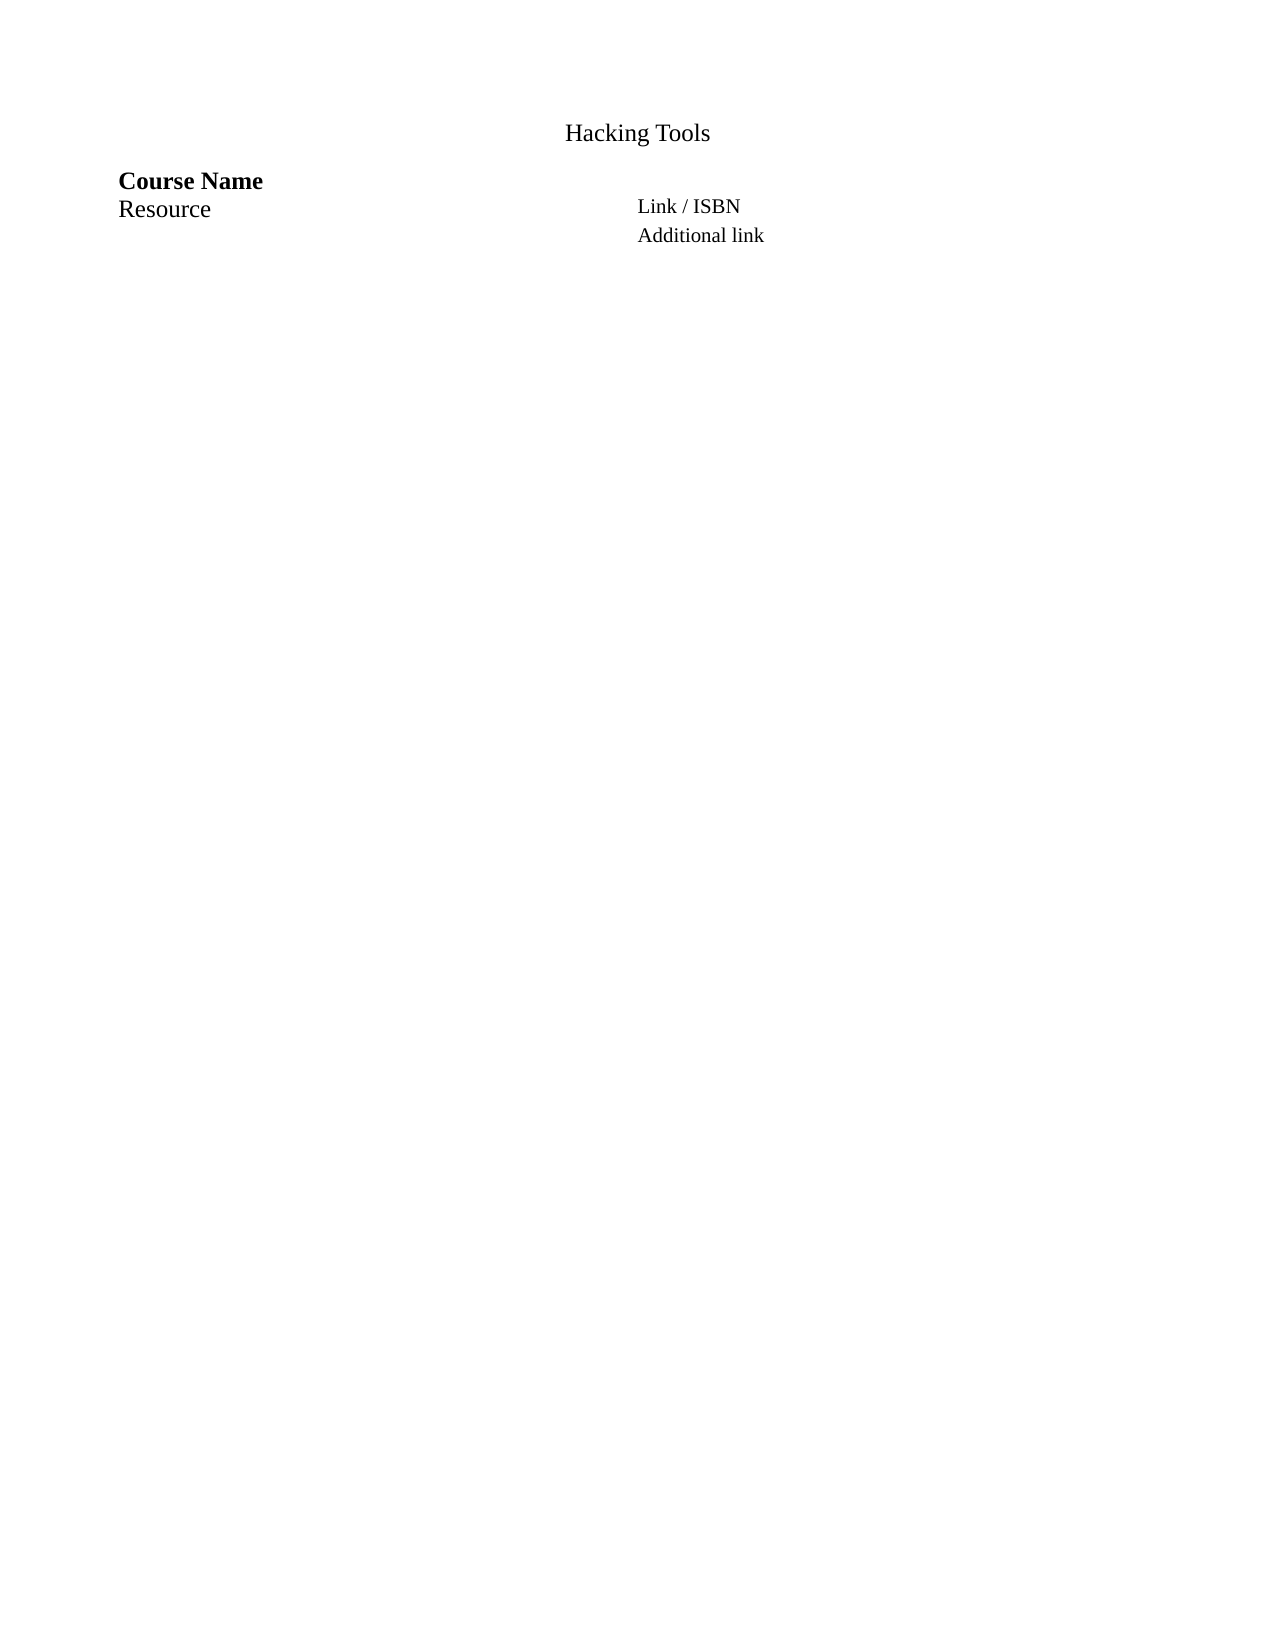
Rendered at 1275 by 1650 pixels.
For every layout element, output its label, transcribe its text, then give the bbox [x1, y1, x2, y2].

table_cell [118, 1460, 637, 1488]
table_cell [118, 655, 637, 683]
table_cell [638, 1172, 1157, 1201]
table_cell [638, 597, 1157, 626]
table_cell [118, 1086, 637, 1114]
table_cell [118, 367, 637, 396]
table_cell [638, 1287, 1157, 1316]
table_cell [118, 1402, 637, 1431]
table_cell [638, 770, 1157, 798]
table_cell [638, 540, 1157, 568]
table_cell [638, 655, 1157, 683]
table_cell [118, 568, 637, 597]
table_cell [638, 310, 1157, 338]
table_cell [638, 856, 1157, 884]
table_cell [638, 338, 1157, 367]
table_cell [638, 1316, 1157, 1344]
table_cell [118, 1172, 637, 1201]
table_cell [118, 453, 637, 482]
table_cell [118, 1316, 637, 1344]
table_cell [638, 913, 1157, 942]
table_cell [638, 741, 1157, 769]
table_cell [118, 1000, 637, 1028]
table_cell [638, 712, 1157, 741]
table_cell [118, 1287, 637, 1316]
text Hacking Tools [118, 118, 1157, 147]
table_cell Additional link [638, 223, 1157, 252]
table_cell [118, 1201, 637, 1229]
table_cell [118, 1115, 637, 1143]
table_cell [638, 396, 1157, 424]
table_cell [118, 741, 637, 769]
table_cell [638, 626, 1157, 654]
table_cell [638, 1028, 1157, 1057]
table_cell [638, 281, 1157, 309]
table_cell [118, 856, 637, 884]
table_cell [638, 827, 1157, 856]
table_cell [118, 885, 637, 913]
table_header [638, 166, 1157, 194]
table_cell [638, 367, 1157, 396]
table_cell [118, 482, 637, 511]
table_cell [638, 1402, 1157, 1431]
table_cell [118, 396, 637, 424]
table_cell [638, 511, 1157, 539]
table_cell [638, 1431, 1157, 1459]
table_cell [638, 885, 1157, 913]
table_cell [118, 683, 637, 712]
table_cell [638, 252, 1157, 281]
table_cell [118, 511, 637, 539]
table_cell Link / ISBN [638, 195, 1157, 223]
table_cell [118, 1345, 637, 1373]
table_cell [118, 913, 637, 942]
table_cell [638, 1143, 1157, 1172]
table_cell [118, 540, 637, 568]
table_cell [638, 1000, 1157, 1028]
table_cell [118, 281, 637, 309]
table_cell [118, 223, 637, 252]
table_cell [118, 798, 637, 827]
table_cell [118, 1258, 637, 1287]
table_cell [638, 568, 1157, 597]
table_cell [638, 798, 1157, 827]
table_cell [118, 1373, 637, 1402]
table_cell [118, 1143, 637, 1172]
table_cell [638, 482, 1157, 511]
table_header Course Name [118, 166, 637, 194]
table_cell [638, 683, 1157, 712]
table_cell [638, 1345, 1157, 1373]
table_cell [638, 453, 1157, 482]
table_cell [638, 1373, 1157, 1402]
table_cell [118, 425, 637, 453]
table_cell [118, 942, 637, 971]
table_cell [638, 1057, 1157, 1086]
table_cell [118, 310, 637, 338]
table_cell [118, 597, 637, 626]
table_cell [118, 1431, 637, 1459]
table_cell [118, 770, 637, 798]
table_cell [118, 626, 637, 654]
table_cell [118, 712, 637, 741]
table_cell [118, 338, 637, 367]
table_cell [638, 942, 1157, 971]
table_cell [638, 1460, 1157, 1488]
table_cell [638, 1258, 1157, 1287]
table_cell [638, 1230, 1157, 1258]
table_cell [118, 971, 637, 999]
table_cell [118, 1230, 637, 1258]
table_cell [638, 971, 1157, 999]
table_cell [638, 1201, 1157, 1229]
table_cell [638, 1086, 1157, 1114]
table_cell [118, 252, 637, 281]
table_cell [118, 1057, 637, 1086]
table_cell [638, 425, 1157, 453]
table_cell [118, 827, 637, 856]
table_cell Resource [118, 195, 637, 223]
table_cell [638, 1115, 1157, 1143]
table_cell [118, 1028, 637, 1057]
